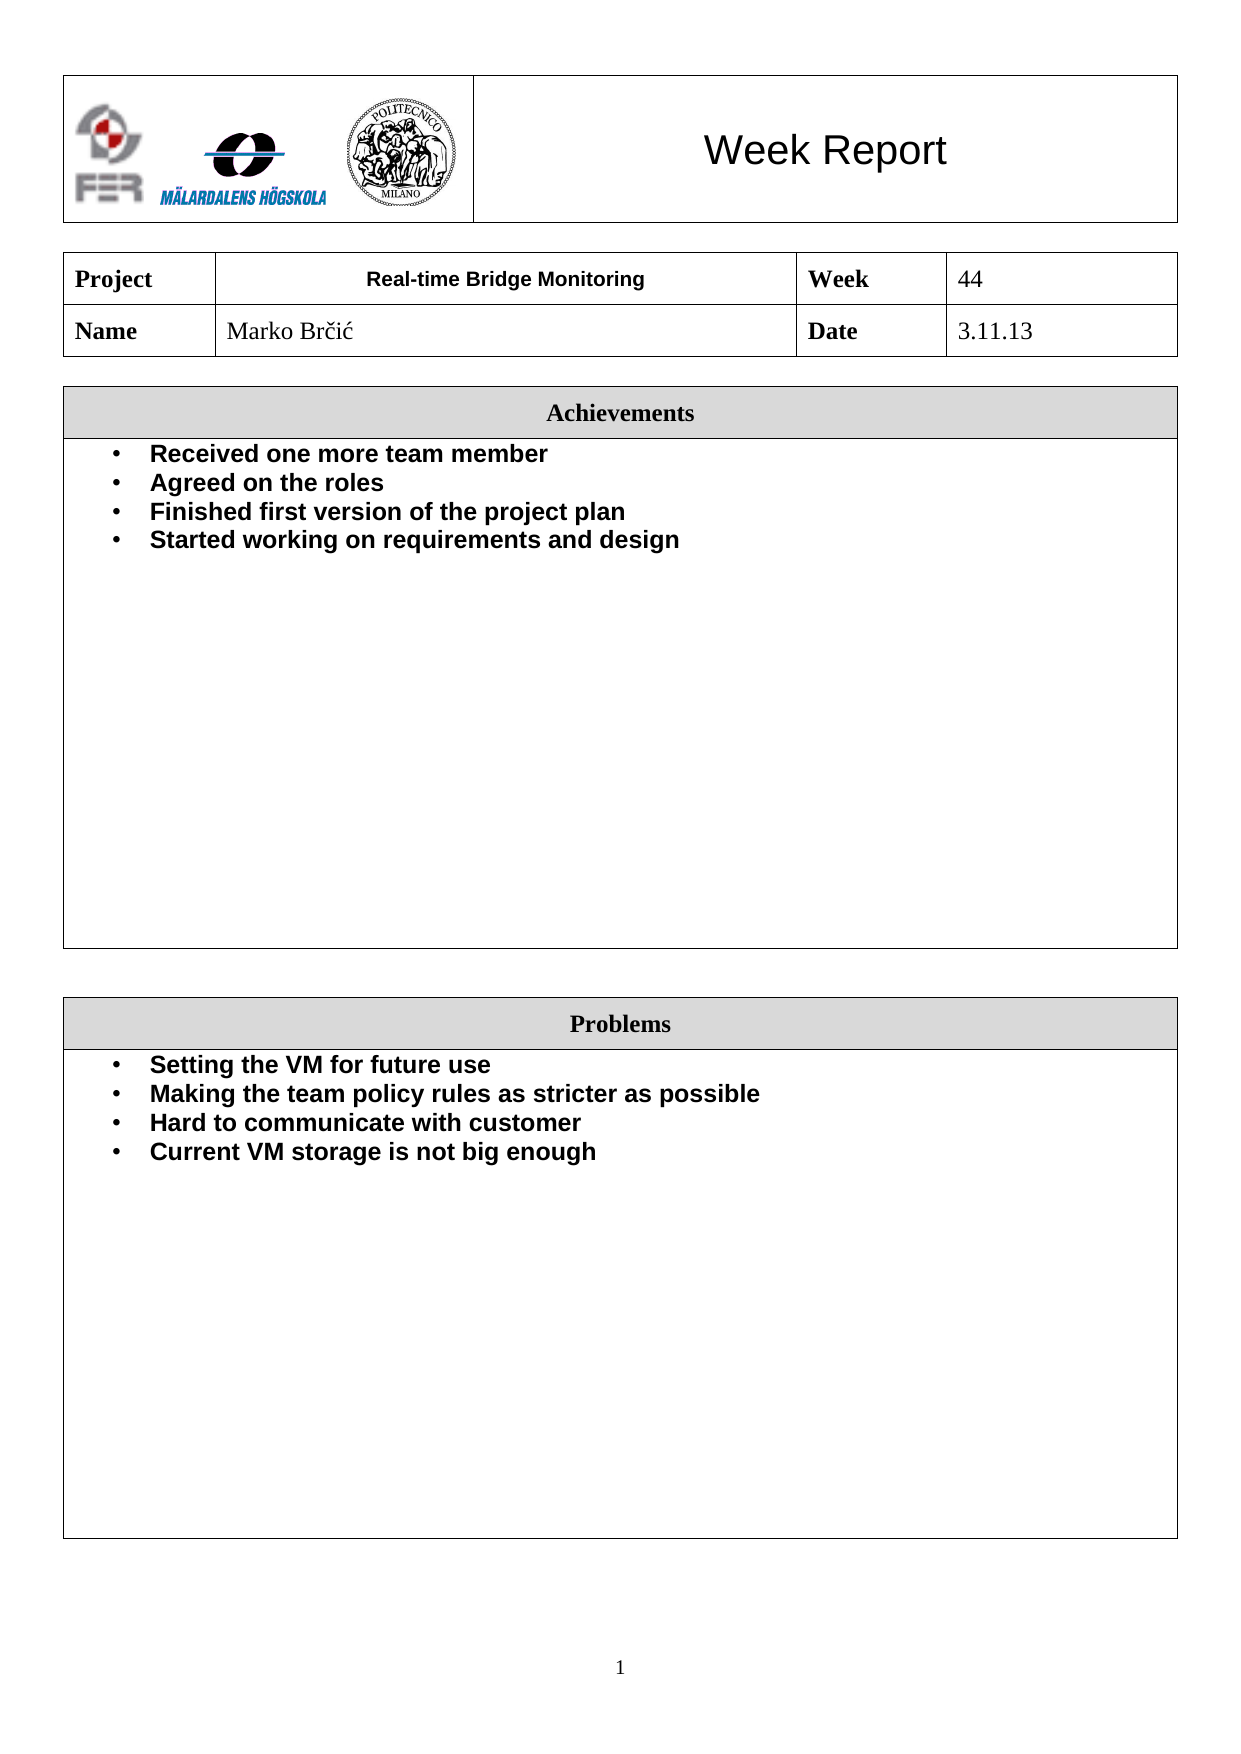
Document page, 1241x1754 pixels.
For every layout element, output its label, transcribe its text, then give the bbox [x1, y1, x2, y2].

picture [74, 90, 144, 217]
table_cell Name [64, 305, 215, 356]
table_header Week Report [474, 76, 1177, 222]
table_cell 44 [947, 253, 1177, 304]
table_cell Setting the VM for future use Making the team policy rules as stricter as possible Hard to communicate with customer Current VM storage is not big enough [64, 1050, 1177, 1537]
table_cell [215, 223, 712, 252]
picture [347, 98, 457, 206]
table_cell 3.11.13 [947, 305, 1177, 356]
table_cell Achievements [64, 387, 1177, 438]
table_cell [946, 223, 1177, 252]
table_cell [63, 223, 215, 252]
table_cell Marko Brčić [216, 305, 796, 356]
table_cell Project [64, 253, 215, 304]
table_cell Real-time Bridge Monitoring [216, 253, 796, 304]
table_cell Week [797, 253, 946, 304]
table_cell [712, 223, 946, 252]
table_header [64, 76, 473, 222]
picture [160, 133, 326, 205]
table_cell Date [797, 305, 946, 356]
table_header Problems [64, 998, 1177, 1049]
table_cell [63, 357, 1177, 386]
table_cell Received one more team member Agreed on the roles Finished first version of the project plan Started working on requirements and design [64, 439, 1177, 948]
